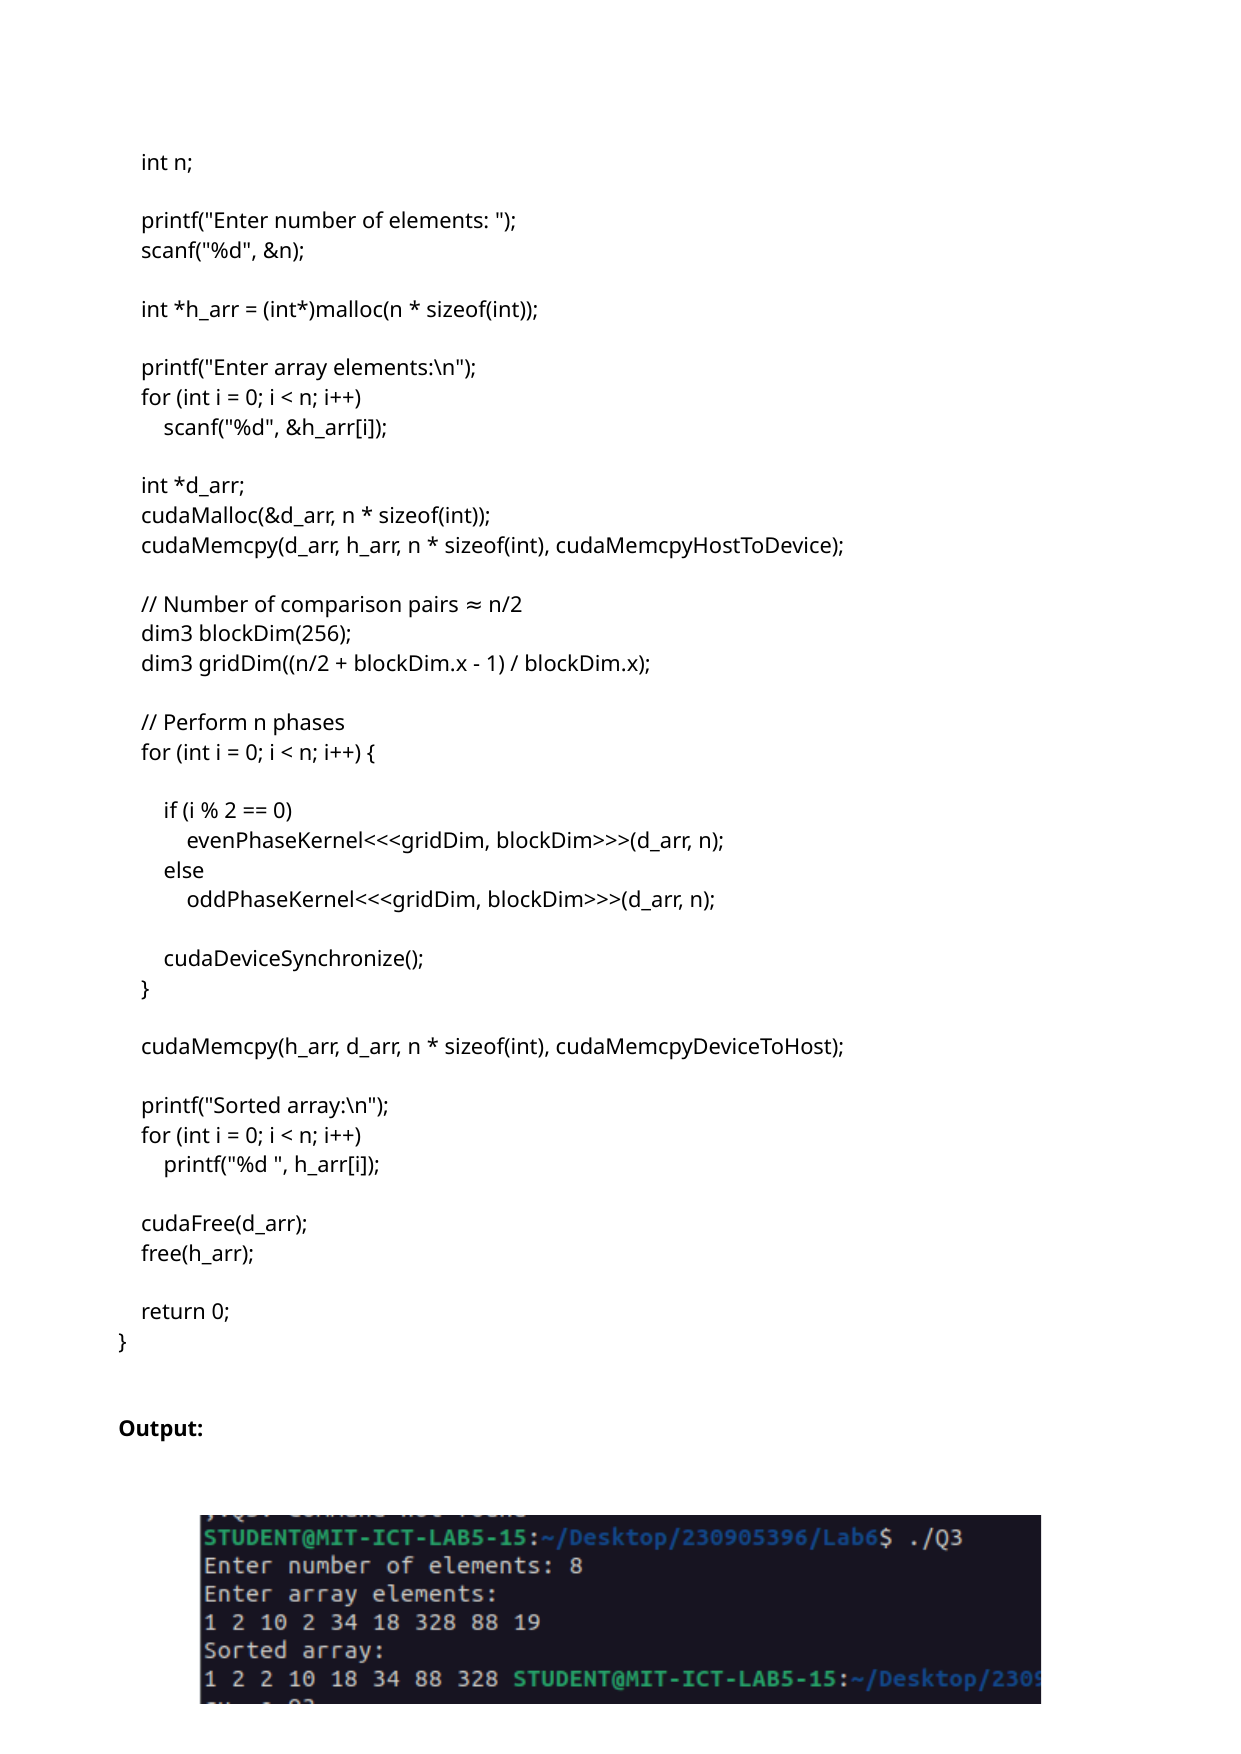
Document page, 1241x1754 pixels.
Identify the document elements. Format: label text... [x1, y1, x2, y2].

picture [199, 1515, 1042, 1704]
text // Perform n phases [118, 707, 1122, 736]
text cudaMemcpy(h_arr, d_arr, n * sizeof(int), cudaMemcpyDeviceToHost); [118, 1031, 1122, 1061]
text return 0; [118, 1296, 1122, 1326]
text int n; [118, 147, 1122, 177]
text cudaFree(d_arr); [118, 1208, 1122, 1238]
text free(h_arr); [118, 1238, 1122, 1267]
text cudaMalloc(&d_arr, n * sizeof(int)); [118, 500, 1122, 530]
text for (int i = 0; i < n; i++) [118, 382, 1122, 412]
text int *h_arr = (int*)malloc(n * sizeof(int)); [118, 294, 1122, 323]
text cudaDeviceSynchronize(); [118, 943, 1122, 973]
text printf("Sorted array:\n"); [118, 1090, 1122, 1119]
text printf("%d ", h_arr[i]); [118, 1149, 1122, 1179]
text scanf("%d", &n); [118, 235, 1122, 265]
text } [118, 1326, 1122, 1356]
text // Number of comparison pairs ≈ n/2 [118, 588, 1122, 618]
text printf("Enter array elements:\n"); [118, 352, 1122, 382]
text if (i % 2 == 0) [118, 795, 1122, 825]
text oddPhaseKernel<<<gridDim, blockDim>>>(d_arr, n); [118, 884, 1122, 914]
text int *d_arr; [118, 470, 1122, 500]
text else [118, 854, 1122, 884]
text printf("Enter number of elements: "); [118, 205, 1122, 235]
text cudaMemcpy(d_arr, h_arr, n * sizeof(int), cudaMemcpyHostToDevice); [118, 530, 1122, 560]
text Output: [118, 1413, 1122, 1443]
text dim3 blockDim(256); [118, 618, 1122, 648]
text scanf("%d", &h_arr[i]); [118, 412, 1122, 442]
text } [118, 973, 1122, 1002]
text dim3 gridDim((n/2 + blockDim.x - 1) / blockDim.x); [118, 648, 1122, 678]
text evenPhaseKernel<<<gridDim, blockDim>>>(d_arr, n); [118, 825, 1122, 854]
text for (int i = 0; i < n; i++) { [118, 736, 1122, 766]
text for (int i = 0; i < n; i++) [118, 1119, 1122, 1149]
